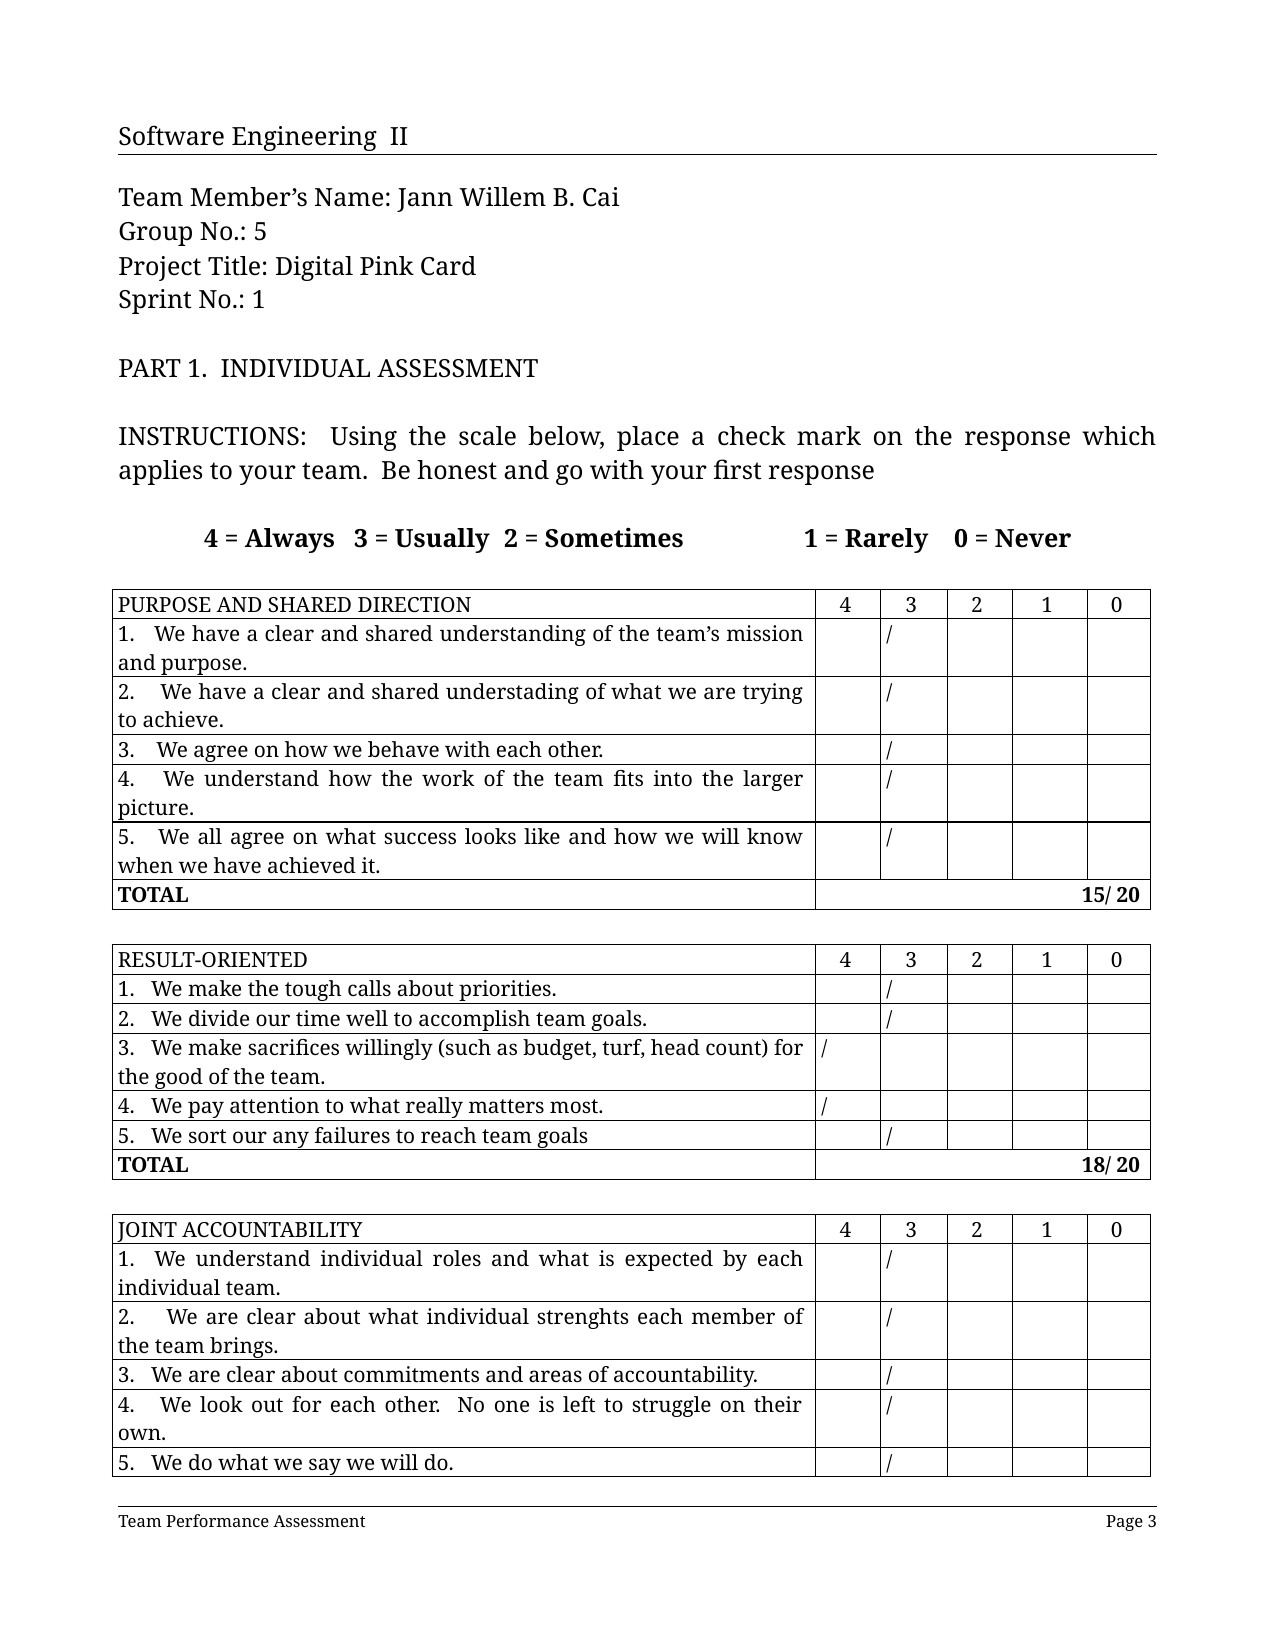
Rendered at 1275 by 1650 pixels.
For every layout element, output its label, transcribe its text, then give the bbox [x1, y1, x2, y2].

table_header 4 [816, 1215, 880, 1243]
table_cell [816, 1390, 880, 1447]
table_cell / [881, 677, 947, 734]
table_cell [1013, 1121, 1087, 1149]
table_cell [948, 1302, 1012, 1359]
table_header 3 [881, 590, 947, 618]
table_cell [948, 765, 1012, 821]
table_header 3 [881, 1215, 947, 1243]
table_cell [948, 1091, 1012, 1120]
table_cell TOTAL [113, 880, 815, 909]
table_cell 4. We pay attention to what really matters most. [113, 1091, 815, 1120]
table_cell [1088, 1448, 1150, 1476]
table_cell 1. We understand individual roles and what is expected by each individual team. [113, 1244, 815, 1301]
table_cell [1088, 1302, 1150, 1359]
table_cell / [816, 1091, 880, 1120]
table_cell 2. We are clear about what individual strenghts each member of the team brings. [113, 1302, 815, 1359]
table_cell / [881, 1448, 947, 1476]
table_cell 18/ 20 [816, 1150, 1150, 1179]
table_cell [1013, 975, 1087, 1003]
table_cell [1088, 765, 1150, 821]
table_cell [1088, 1004, 1150, 1032]
table_header 2 [948, 590, 1012, 618]
table_cell [1088, 975, 1150, 1003]
table_cell [816, 765, 880, 821]
table_cell [1088, 677, 1150, 734]
table_cell TOTAL [113, 1150, 815, 1179]
text Sprint No.: 1 [118, 282, 1157, 316]
table_cell 1. We have a clear and shared understanding of the team’s mission and purpose. [113, 619, 815, 676]
table_cell [1088, 735, 1150, 763]
table_cell 1. We make the tough calls about priorities. [113, 975, 815, 1003]
table_cell 15/ 20 [816, 880, 1150, 909]
table_cell [1013, 1004, 1087, 1032]
table_header JOINT ACCOUNTABILITY [113, 1215, 815, 1243]
table_header 0 [1088, 945, 1150, 973]
table_cell [948, 1448, 1012, 1476]
table_header 4 [816, 945, 880, 973]
table_header 1 [1013, 945, 1087, 973]
table_cell [1013, 1034, 1087, 1090]
table_cell [816, 975, 880, 1003]
table_cell 5. We sort our any failures to reach team goals [113, 1121, 815, 1149]
text Team Member’s Name: Jann Willem B. Cai [118, 180, 1157, 214]
text PART 1. INDIVIDUAL ASSESSMENT [118, 350, 1157, 384]
table_cell 3. We are clear about commitments and areas of accountability. [113, 1360, 815, 1389]
table_cell / [816, 1034, 880, 1090]
table_cell [1088, 823, 1150, 879]
table_cell [948, 1121, 1012, 1149]
table_cell [1013, 735, 1087, 763]
table_cell [1088, 1360, 1150, 1389]
table_cell 2. We divide our time well to accomplish team goals. [113, 1004, 815, 1032]
text Group No.: 5 [118, 214, 1157, 248]
table_cell [948, 619, 1012, 676]
table_cell [948, 1390, 1012, 1447]
table_cell / [881, 1244, 947, 1301]
table_cell [816, 1448, 880, 1476]
table_cell [881, 1034, 947, 1090]
table_cell [1013, 765, 1087, 821]
table_cell / [881, 1121, 947, 1149]
table_cell [1088, 1390, 1150, 1447]
table_cell / [881, 975, 947, 1003]
table_cell / [881, 765, 947, 821]
table_header 1 [1013, 590, 1087, 618]
table_cell [948, 1004, 1012, 1032]
table_header 4 [816, 590, 880, 618]
table_cell [1088, 1034, 1150, 1090]
table_cell 4. We understand how the work of the team fits into the larger picture. [113, 765, 815, 821]
table_cell [1013, 1448, 1087, 1476]
table_cell / [881, 1360, 947, 1389]
table_header 1 [1013, 1215, 1087, 1243]
table_cell [1013, 1244, 1087, 1301]
table_cell [1013, 1302, 1087, 1359]
table_cell [881, 1091, 947, 1120]
table_cell / [881, 619, 947, 676]
table_cell [948, 1360, 1012, 1389]
table_cell [948, 1034, 1012, 1090]
table_cell 3. We agree on how we behave with each other. [113, 735, 815, 763]
table_cell / [881, 735, 947, 763]
table_cell [816, 1244, 880, 1301]
table_cell [816, 677, 880, 734]
table_header 2 [948, 1215, 1012, 1243]
table_cell [816, 619, 880, 676]
table_cell [816, 1302, 880, 1359]
table_header 2 [948, 945, 1012, 973]
table_cell [948, 975, 1012, 1003]
table_cell [1013, 1360, 1087, 1389]
table_cell / [881, 1390, 947, 1447]
table_cell [816, 1004, 880, 1032]
text Project Title: Digital Pink Card [118, 248, 1157, 282]
table_header 0 [1088, 1215, 1150, 1243]
table_cell 3. We make sacrifices willingly (such as budget, turf, head count) for the good of the team. [113, 1034, 815, 1090]
table_cell [1013, 677, 1087, 734]
table_cell [1013, 619, 1087, 676]
table_cell [1088, 619, 1150, 676]
table_cell [816, 1360, 880, 1389]
table_cell [1088, 1244, 1150, 1301]
table_cell [1088, 1121, 1150, 1149]
table_header 0 [1088, 590, 1150, 618]
table_cell / [881, 823, 947, 879]
table_header 3 [881, 945, 947, 973]
text INSTRUCTIONS: Using the scale below, place a check mark on the response which applies to your team. Be honest and go with your first response [118, 418, 1157, 487]
table_cell [1013, 1390, 1087, 1447]
table_cell [948, 677, 1012, 734]
table_cell 5. We do what we say we will do. [113, 1448, 815, 1476]
table_cell 4. We look out for each other. No one is left to struggle on their own. [113, 1390, 815, 1447]
table_header PURPOSE AND SHARED DIRECTION [113, 590, 815, 618]
table_cell [816, 735, 880, 763]
table_cell [1013, 823, 1087, 879]
table_cell 2. We have a clear and shared understading of what we are trying to achieve. [113, 677, 815, 734]
table_cell [816, 823, 880, 879]
text 4 = Always 3 = Usually 2 = Sometimes 1 = Rarely 0 = Never [118, 521, 1157, 555]
table_cell [948, 823, 1012, 879]
table_cell [1013, 1091, 1087, 1120]
table_header RESULT-ORIENTED [113, 945, 815, 973]
table_cell [1088, 1091, 1150, 1120]
table_cell 5. We all agree on what success looks like and how we will know when we have achieved it. [113, 823, 815, 879]
table_cell [948, 735, 1012, 763]
table_cell / [881, 1302, 947, 1359]
table_cell [948, 1244, 1012, 1301]
table_cell / [881, 1004, 947, 1032]
table_cell [816, 1121, 880, 1149]
